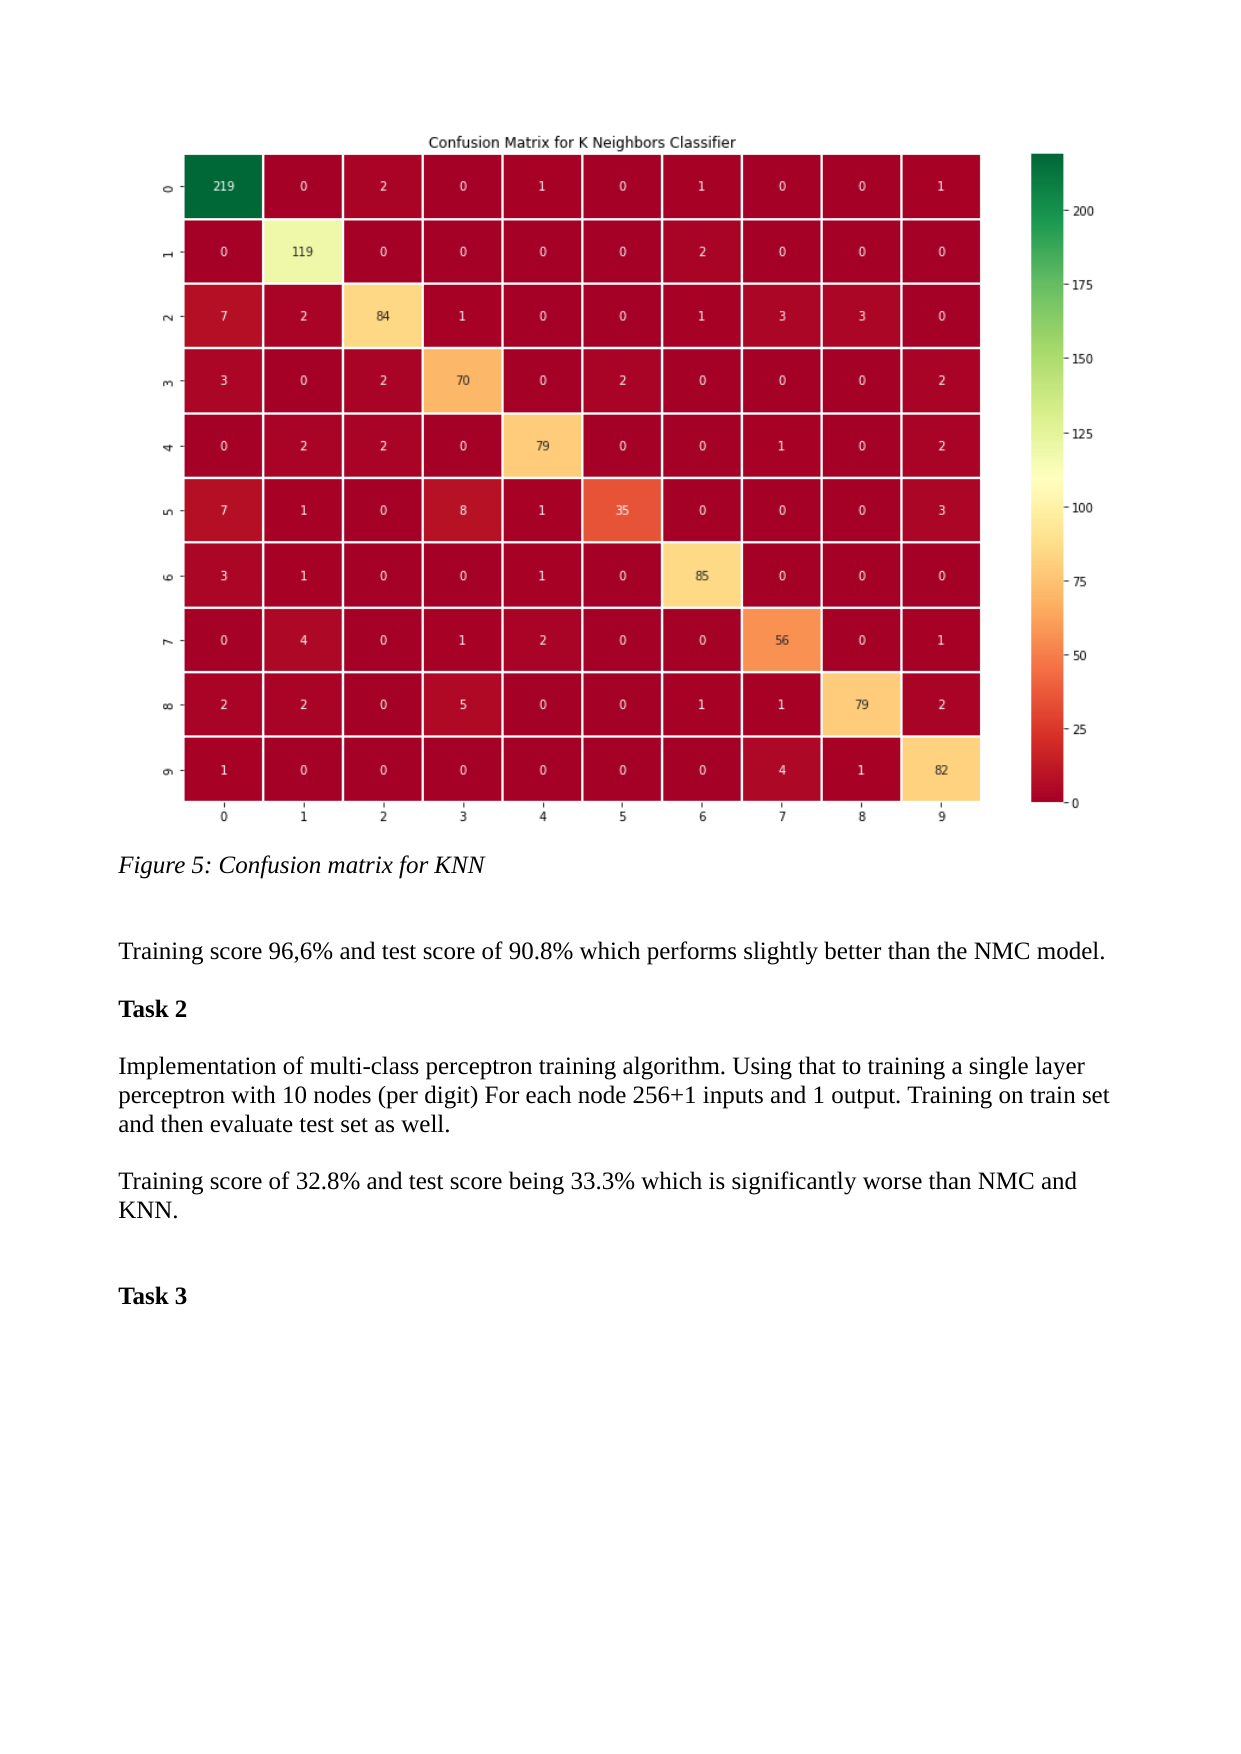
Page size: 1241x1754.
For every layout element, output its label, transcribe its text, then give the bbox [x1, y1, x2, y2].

picture [118, 130, 1123, 851]
text Task 2 [118, 994, 1122, 1023]
text Training score of 32.8% and test score being 33.3% which is significantly worse than NMC and KNN. [118, 1166, 1122, 1224]
text Training score 96,6% and test score of 90.8% which performs slightly better than the NMC model. [118, 936, 1122, 965]
text Implementation of multi-class perceptron training algorithm. Using that to training a single layer perceptron with 10 nodes (per digit) For each node 256+1 inputs and 1 output. Training on train set and then evaluate test set as well. [118, 1051, 1122, 1138]
text Figure 5: Confusion matrix for KNN [118, 851, 1122, 879]
text Task 3 [118, 1281, 1122, 1310]
